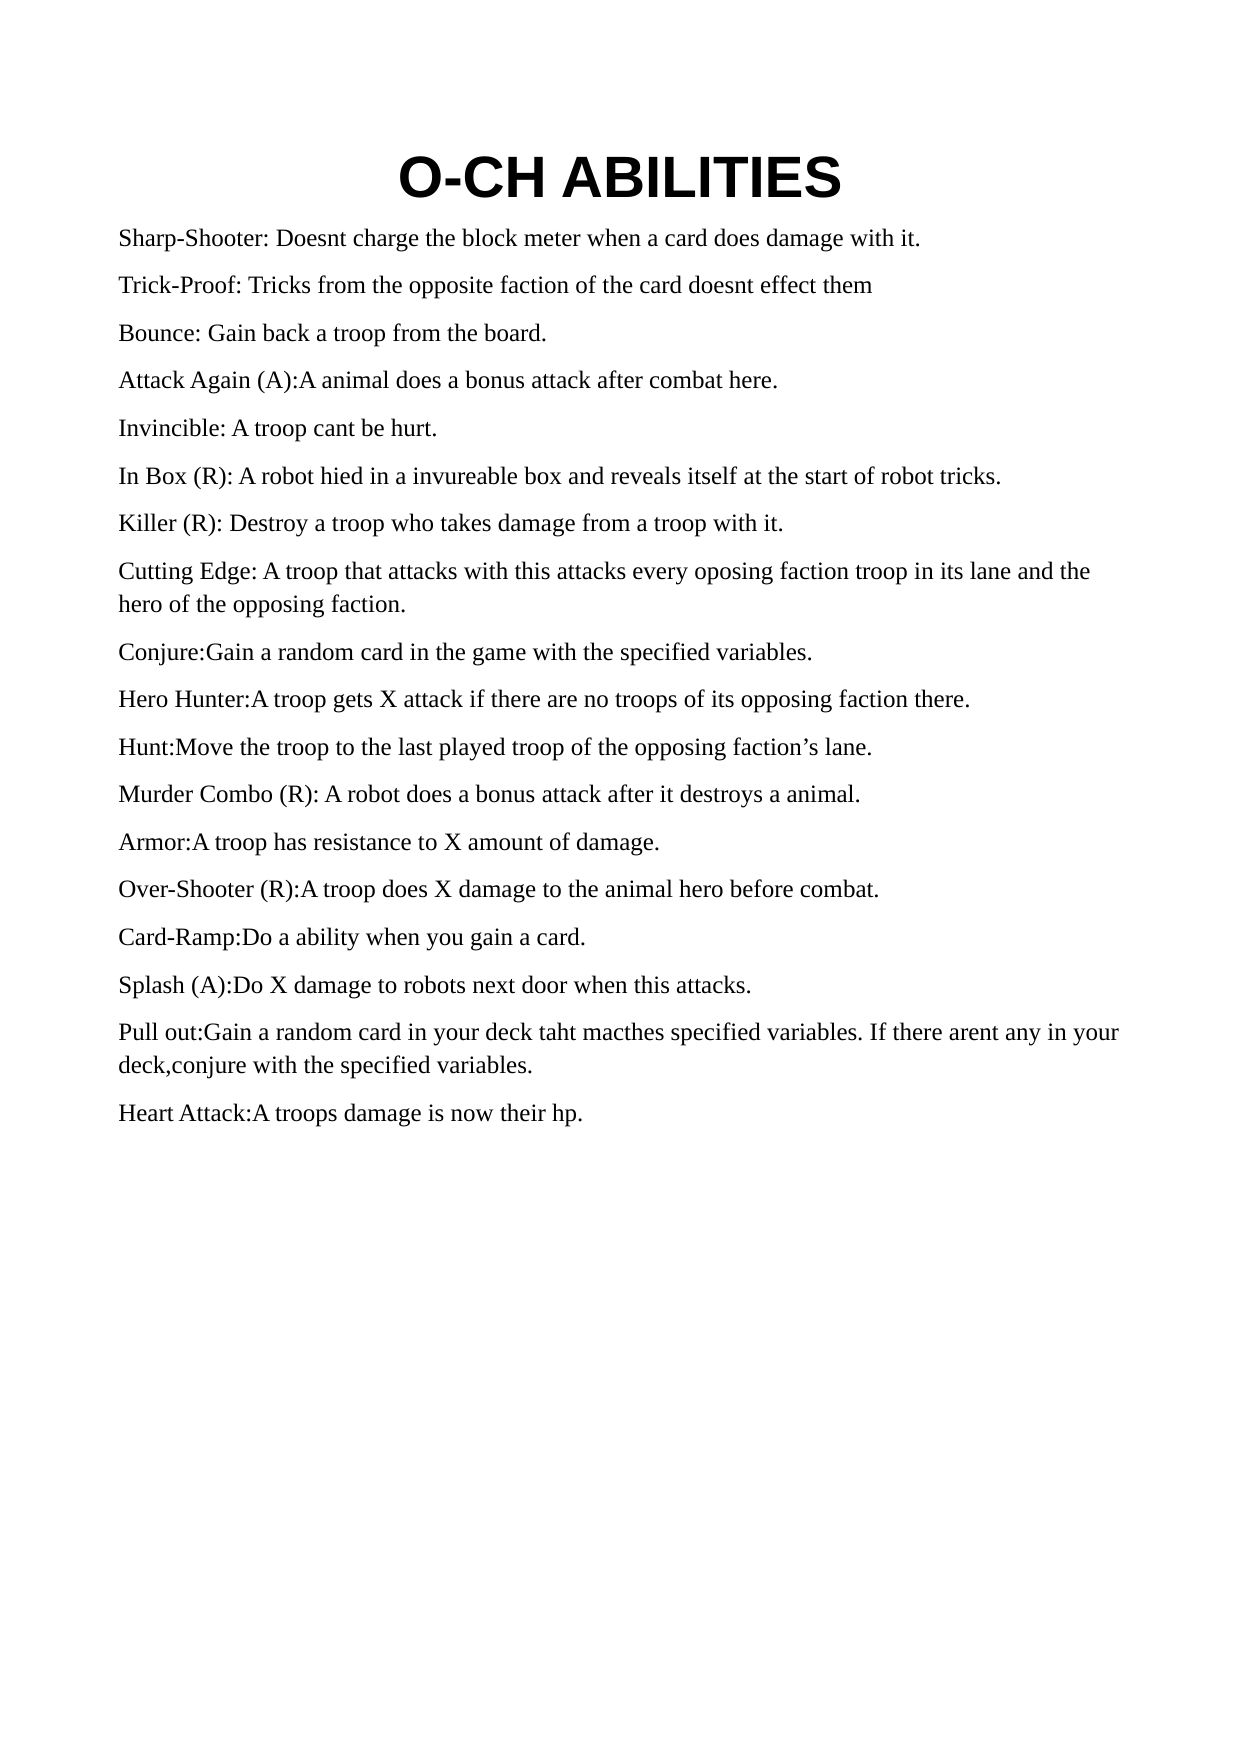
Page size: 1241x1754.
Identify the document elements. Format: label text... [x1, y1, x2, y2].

text Card-Ramp:Do a ability when you gain a card. [118, 922, 1122, 951]
text Conjure:Gain a random card in the game with the specified variables. [118, 637, 1122, 665]
text Cutting Edge: A troop that attacks with this attacks every oposing faction troop in its lane and the hero of the opposing faction. [118, 556, 1122, 618]
text Splash (A):Do X damage to robots next door when this attacks. [118, 970, 1122, 998]
text Heart Attack:A troops damage is now their hp. [118, 1098, 1122, 1127]
text Attack Again (A):A animal does a bonus attack after combat here. [118, 366, 1122, 394]
text Invincible: A troop cant be hurt. [118, 413, 1122, 442]
text Murder Combo (R): A robot does a bonus attack after it destroys a animal. [118, 779, 1122, 808]
title O-CH ABILITIES [118, 143, 1122, 210]
text Killer (R): Destroy a troop who takes damage from a troop with it. [118, 508, 1122, 537]
text Sharp-Shooter: Doesnt charge the block meter when a card does damage with it. [118, 223, 1122, 251]
text Pull out:Gain a random card in your deck taht macthes specified variables. If there arent any in your deck,conjure with the specified variables. [118, 1017, 1122, 1079]
text In Box (R): A robot hied in a invureable box and reveals itself at the start of robot tricks. [118, 461, 1122, 489]
text Hunt:Move the troop to the last played troop of the opposing faction’s lane. [118, 732, 1122, 761]
text Bounce: Gain back a troop from the board. [118, 318, 1122, 347]
text Hero Hunter:A troop gets X attack if there are no troops of its opposing faction there. [118, 684, 1122, 713]
text Over-Shooter (R):A troop does X damage to the animal hero before combat. [118, 874, 1122, 903]
text Armor:A troop has resistance to X amount of damage. [118, 827, 1122, 856]
text Trick-Proof: Tricks from the opposite faction of the card doesnt effect them [118, 270, 1122, 299]
